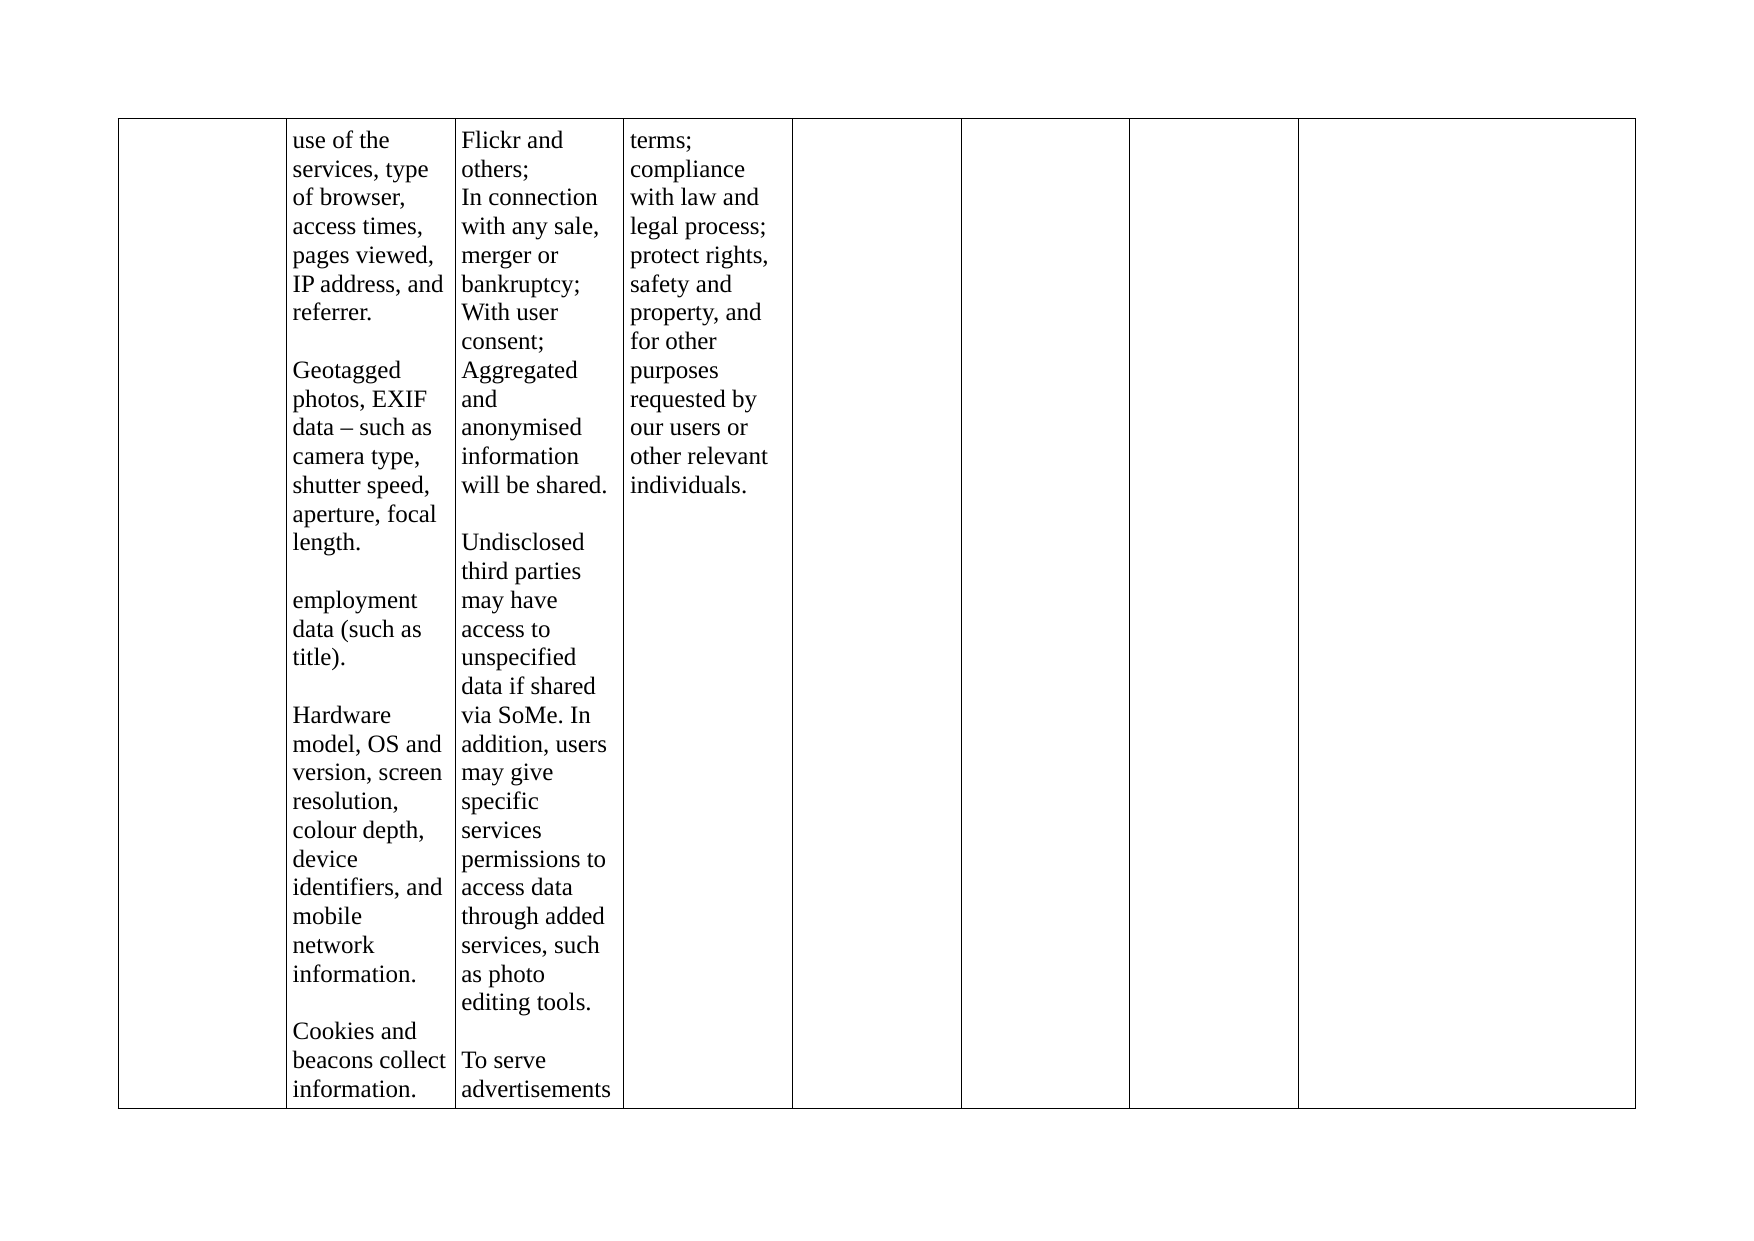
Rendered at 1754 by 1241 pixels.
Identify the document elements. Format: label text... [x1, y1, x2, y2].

table_cell [793, 119, 961, 1108]
table_cell [1130, 119, 1298, 1108]
table_cell Flickr and others; In connection with any sale, merger or bankruptcy; With user consent; Aggregated and anonymised information will be shared. Undisclosed third parties may have access to unspecified data if shared via SoMe. In addition, users may give specific services permissions to access data through added services, such as photo editing tools. To serve advertisements [456, 119, 623, 1108]
table_cell terms; compliance with law and legal process; protect rights, safety and property, and for other purposes requested by our users or other relevant individuals. [624, 119, 792, 1108]
table_cell [119, 119, 286, 1108]
table_cell [962, 119, 1129, 1108]
table_cell use of the services, type of browser, access times, pages viewed, IP address, and referrer. Geotagged photos, EXIF data – such as camera type, shutter speed, aperture, focal length. employment data (such as title). Hardware model, OS and version, screen resolution, colour depth, device identifiers, and mobile network information. Cookies and beacons collect information. [287, 119, 455, 1108]
table_cell [1299, 119, 1635, 1108]
